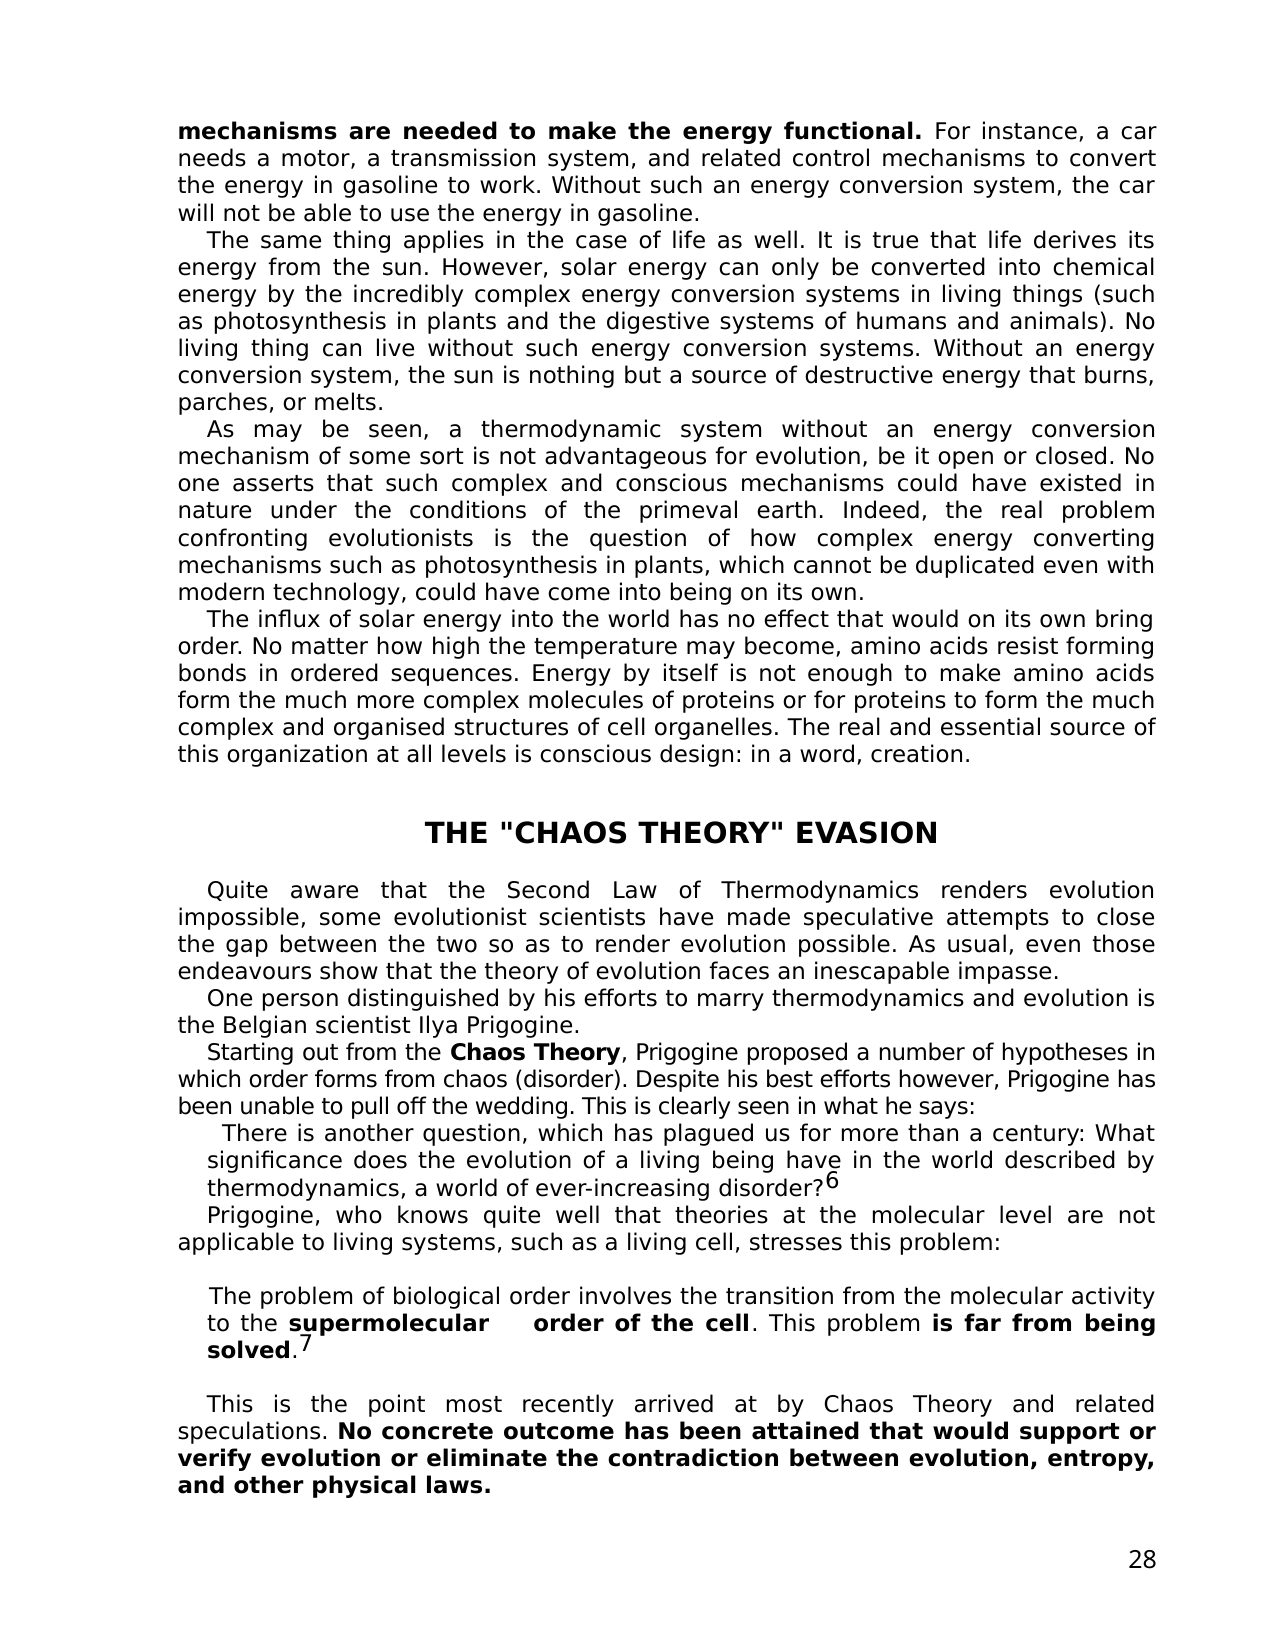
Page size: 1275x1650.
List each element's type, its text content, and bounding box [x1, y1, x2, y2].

subtitle THE "CHAOS THEORY" EVASION [177, 822, 1157, 849]
text One person distinguished by his efforts to marry thermodynamics and evolution is the Belgian scientist Ilya Prigogine. [177, 985, 1157, 1039]
text mechanisms are needed to make the energy functional. For instance, a car needs a motor, a transmission system, and related control mechanisms to convert the energy in gasoline to work. Without such an energy conversion system, the car will not be able to use the energy in gasoline. [177, 118, 1157, 226]
text The problem of biological order involves the transition from the molecular activity to the supermolecular order of the cell. This problem is far from being solved.7 [177, 1283, 1157, 1364]
text The influx of solar energy into the world has no effect that would on its own bring order. No matter how high the temperature may become, amino acids resist forming bonds in ordered sequences. Energy by itself is not enough to make amino acids form the much more complex molecules of proteins or for proteins to form the much complex and organised structures of cell organelles. The real and essential source of this organization at all levels is conscious design: in a word, creation. [177, 606, 1157, 768]
text Prigogine, who knows quite well that theories at the molecular level are not applicable to living systems, such as a living cell, stresses this problem: [177, 1201, 1157, 1256]
text As may be seen, a thermodynamic system without an energy conversion mechanism of some sort is not advantageous for evolution, be it open or closed. No one asserts that such complex and conscious mechanisms could have existed in nature under the conditions of the primeval earth. Indeed, the real problem confronting evolutionists is the question of how complex energy converting mechanisms such as photosynthesis in plants, which cannot be duplicated even with modern technology, could have come into being on its own. [177, 416, 1157, 606]
text Quite aware that the Second Law of Thermodynamics renders evolution impossible, some evolutionist scientists have made speculative attempts to close the gap between the two so as to render evolution possible. As usual, even those endeavours show that the theory of evolution faces an inescapable impasse. [177, 876, 1157, 985]
text There is another question, which has plagued us for more than a century: What significance does the evolution of a living being have in the world described by thermodynamics, a world of ever-increasing disorder?6 [177, 1120, 1157, 1201]
text The same thing applies in the case of life as well. It is true that life derives its energy from the sun. However, solar energy can only be converted into chemical energy by the incredibly complex energy conversion systems in living things (such as photosynthesis in plants and the digestive systems of humans and animals). No living thing can live without such energy conversion systems. Without an energy conversion system, the sun is nothing but a source of destructive energy that burns, parches, or melts. [177, 226, 1157, 416]
text Starting out from the Chaos Theory, Prigogine proposed a number of hypotheses in which order forms from chaos (disorder). Despite his best efforts however, Prigogine has been unable to pull off the wedding. This is clearly seen in what he says: [177, 1039, 1157, 1120]
text This is the point most recently arrived at by Chaos Theory and related speculations. No concrete outcome has been attained that would support or verify evolution or eliminate the contradiction between evolution, entropy, and other physical laws. [177, 1391, 1157, 1499]
